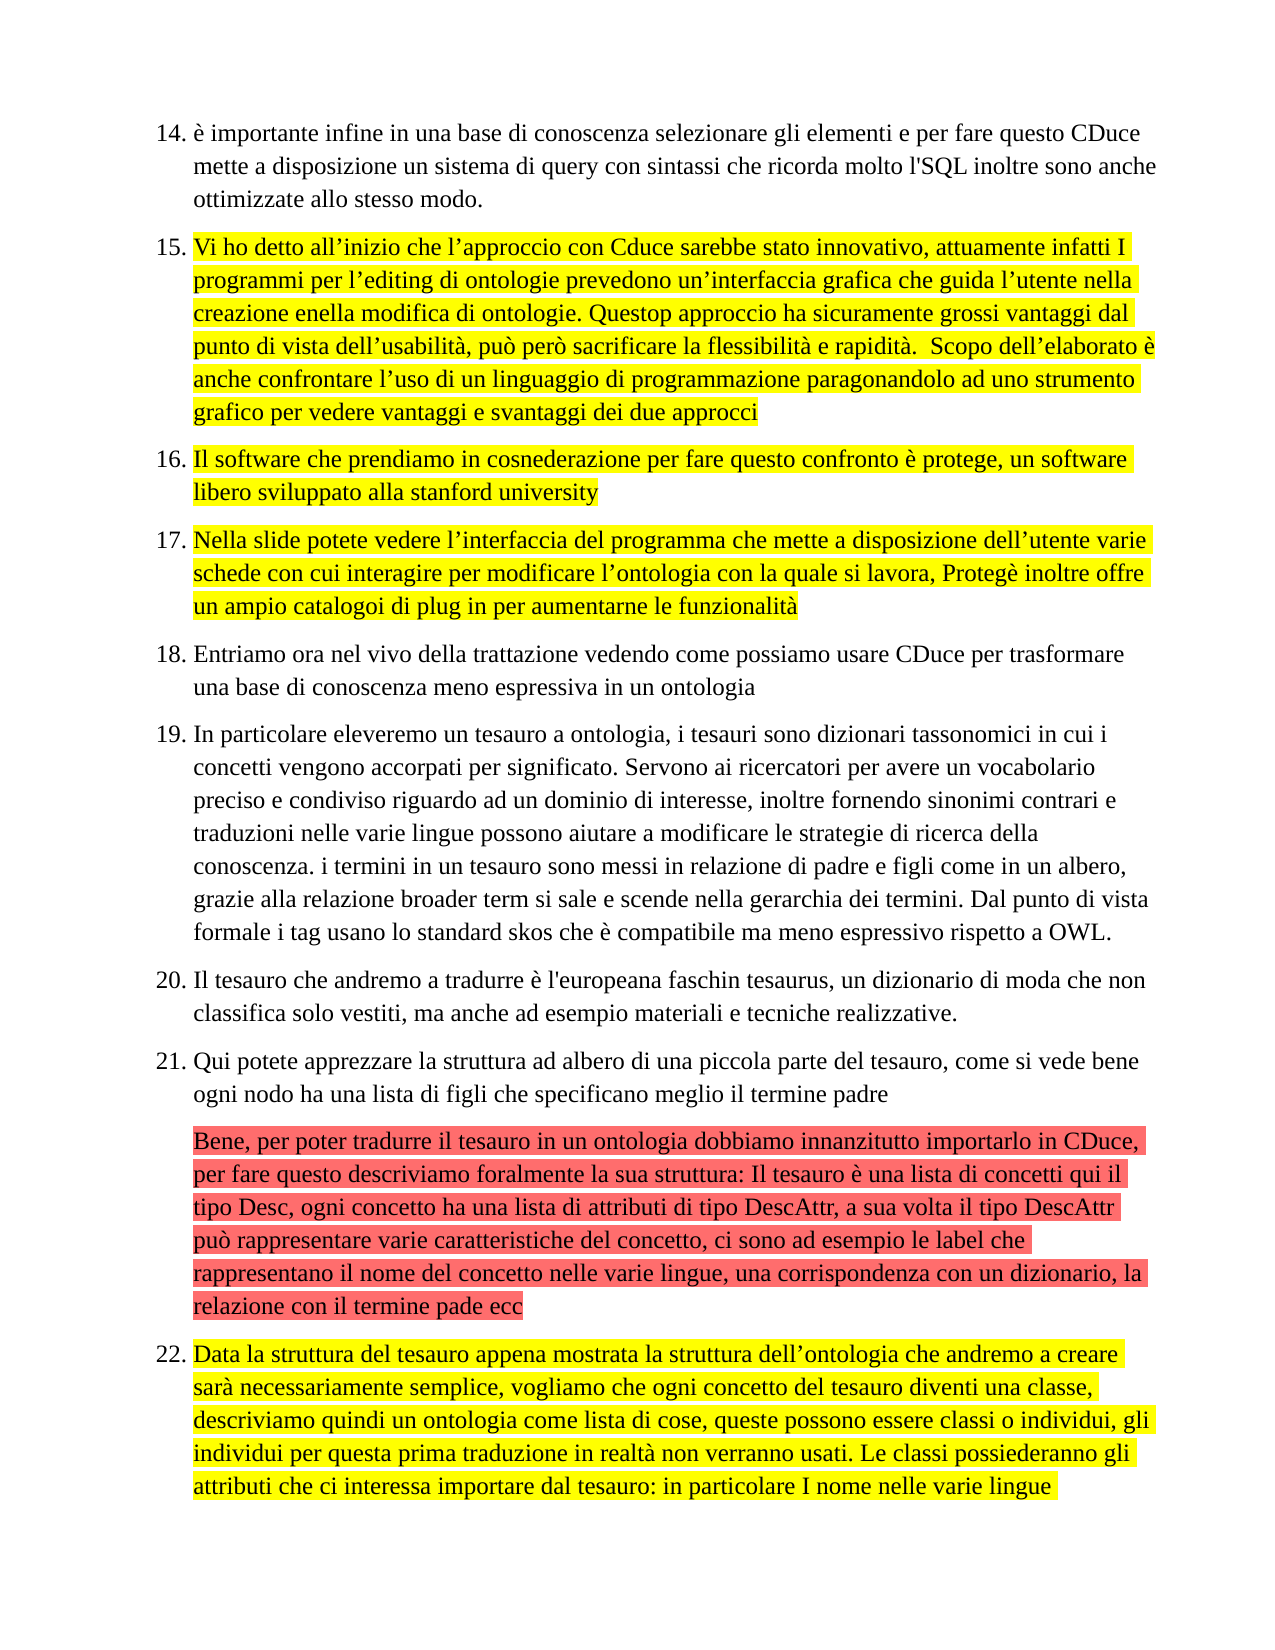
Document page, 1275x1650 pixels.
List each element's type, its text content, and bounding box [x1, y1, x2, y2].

list Entriamo ora nel vivo della trattazione vedendo come possiamo usare CDuce per trasformare una base di conoscenza meno espressiva in un ontologia [156, 639, 1157, 701]
list Vi ho detto all’inizio che l’approccio con Cduce sarebbe stato innovativo, attuamente infatti I programmi per l’editing di ontologie prevedono un’interfaccia grafica che guida l’utente nella creazione enella modifica di ontologie. Questop approccio ha sicuramente grossi vantaggi dal punto di vista dell’usabilità, può però sacrificare la flessibilità e rapidità. Scopo dell’elaborato è anche confrontare l’uso di un linguaggio di programmazione paragonandolo ad uno strumento grafico per vedere vantaggi e svantaggi dei due approcci [156, 232, 1157, 426]
list Il tesauro che andremo a tradurre è l'europeana faschin tesaurus, un dizionario di moda che non classifica solo vestiti, ma anche ad esempio materiali e tecniche realizzative. [156, 965, 1157, 1027]
list è importante infine in una base di conoscenza selezionare gli elementi e per fare questo CDuce mette a disposizione un sistema di query con sintassi che ricorda molto l'SQL inoltre sono anche ottimizzate allo stesso modo. [156, 118, 1157, 213]
list Qui potete apprezzare la struttura ad albero di una piccola parte del tesauro, come si vede bene ogni nodo ha una lista di figli che specificano meglio il termine padre [156, 1046, 1157, 1107]
list In particolare eleveremo un tesauro a ontologia, i tesauri sono dizionari tassonomici in cui i concetti vengono accorpati per significato. Servono ai ricercatori per avere un vocabolario preciso e condiviso riguardo ad un dominio di interesse, inoltre fornendo sinonimi contrari e traduzioni nelle varie lingue possono aiutare a modificare le strategie di ricerca della conoscenza. i termini in un tesauro sono messi in relazione di padre e figli come in un albero, grazie alla relazione broader term si sale e scende nella gerarchia dei termini. Dal punto di vista formale i tag usano lo standard skos che è compatibile ma meno espressivo rispetto a OWL. [156, 719, 1157, 946]
list Data la struttura del tesauro appena mostrata la struttura dell’ontologia che andremo a creare sarà necessariamente semplice, vogliamo che ogni concetto del tesauro diventi una classe, descriviamo quindi un ontologia come lista di cose, queste possono essere classi o individui, gli individui per questa prima traduzione in realtà non verranno usati. Le classi possiederanno gli attributi che ci interessa importare dal tesauro: in particolare I nome nelle varie lingue [156, 1339, 1157, 1500]
list Nella slide potete vedere l’interfaccia del programma che mette a disposizione dell’utente varie schede con cui interagire per modificare l’ontologia con la quale si lavora, Protegè inoltre offre un ampio catalogoi di plug in per aumentarne le funzionalità [156, 525, 1157, 620]
list Bene, per poter tradurre il tesauro in un ontologia dobbiamo innanzitutto importarlo in CDuce, per fare questo descriviamo foralmente la sua struttura: Il tesauro è una lista di concetti qui il tipo Desc, ogni concetto ha una lista di attributi di tipo DescAttr, a sua volta il tipo DescAttr può rappresentare varie caratteristiche del concetto, ci sono ad esempio le label che rappresentano il nome del concetto nelle varie lingue, una corrispondenza con un dizionario, la relazione con il termine pade ecc [156, 1126, 1157, 1320]
list Il software che prendiamo in cosnederazione per fare questo confronto è protege, un software libero sviluppato alla stanford university [156, 444, 1157, 506]
